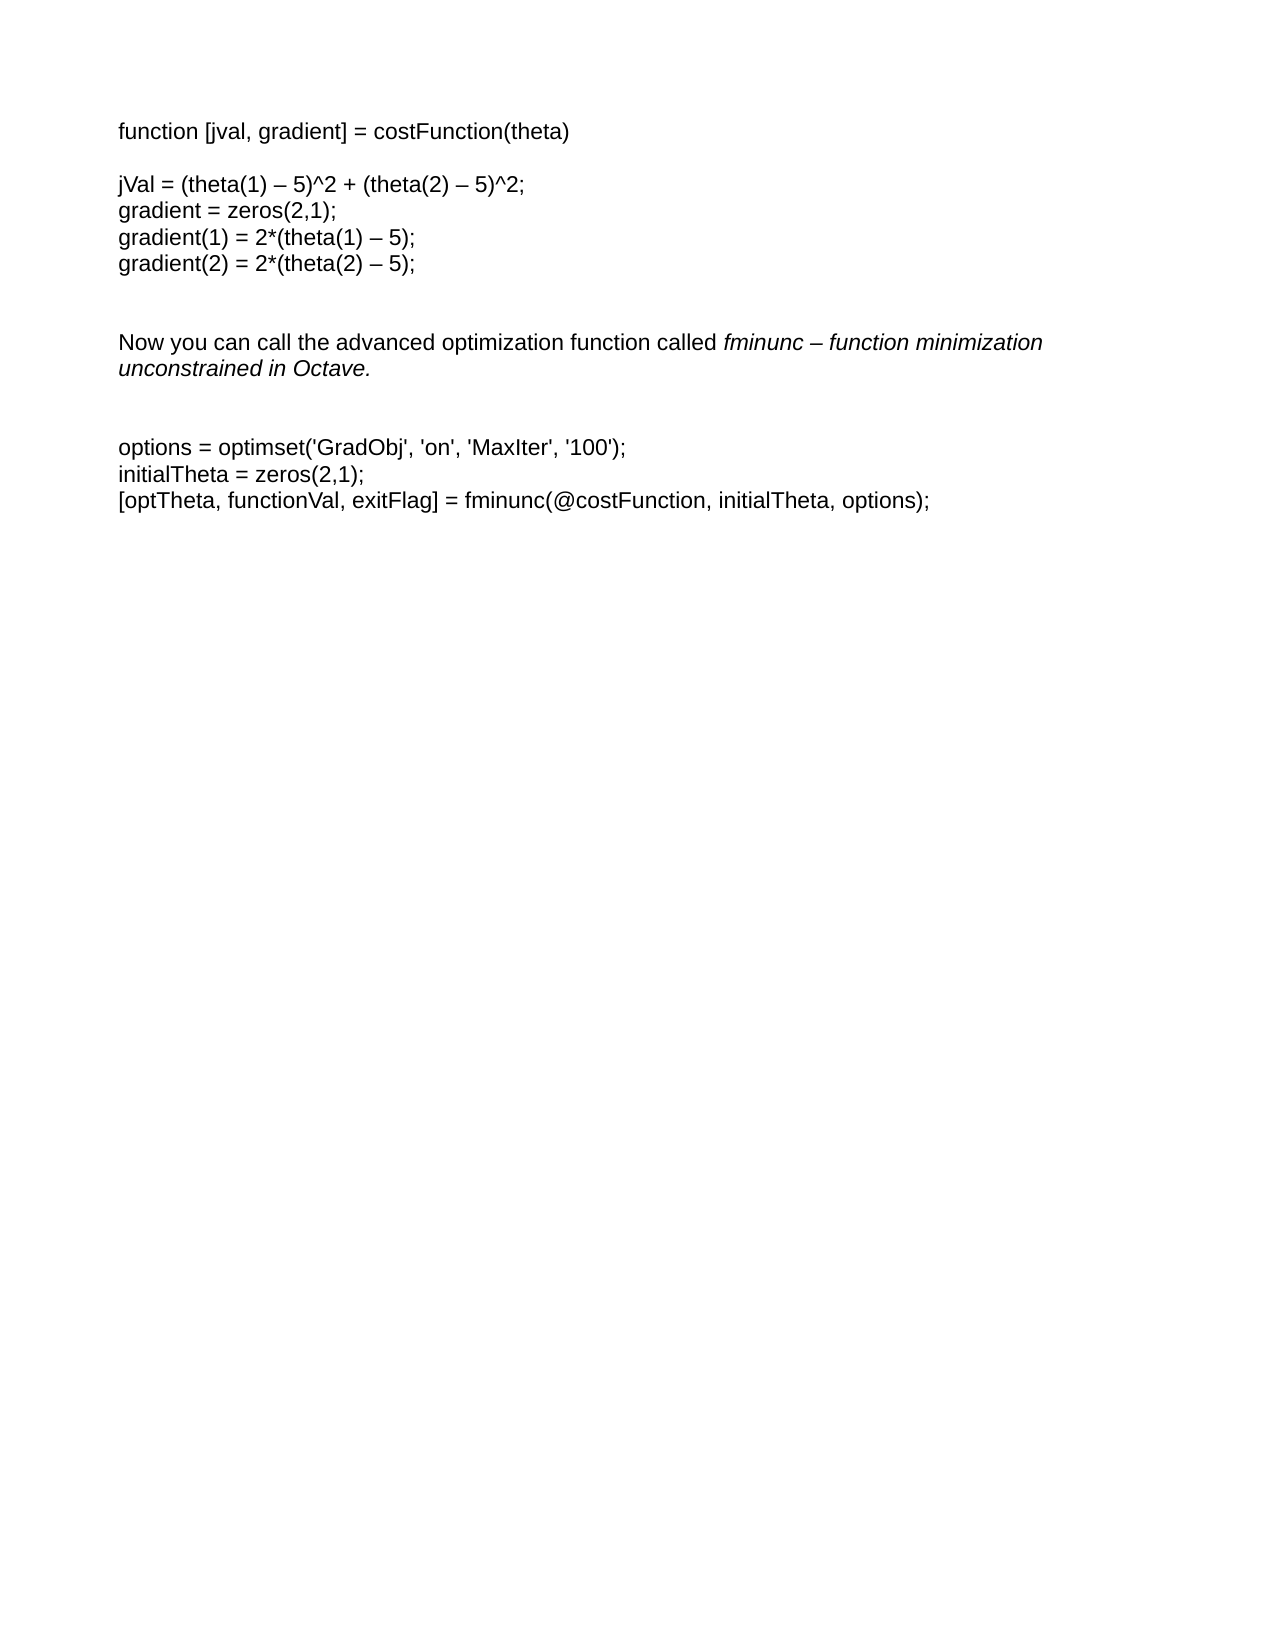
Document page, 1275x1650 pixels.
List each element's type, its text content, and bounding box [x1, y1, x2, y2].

text gradient(1) = 2*(theta(1) – 5); [118, 223, 1157, 250]
text function [jval, gradient] = costFunction(theta) [118, 118, 1157, 144]
text gradient = zeros(2,1); [118, 197, 1157, 223]
text jVal = (theta(1) – 5)^2 + (theta(2) – 5)^2; [118, 171, 1157, 197]
text gradient(2) = 2*(theta(2) – 5); [118, 250, 1157, 276]
text initialTheta = zeros(2,1); [118, 461, 1157, 487]
text options = optimset('GradObj', 'on', 'MaxIter', '100'); [118, 434, 1157, 461]
text [optTheta, functionVal, exitFlag] = fminunc(@costFunction, initialTheta, options); [118, 487, 1157, 513]
text Now you can call the advanced optimization function called fminunc – function minimization unconstrained in Octave. [118, 329, 1157, 382]
